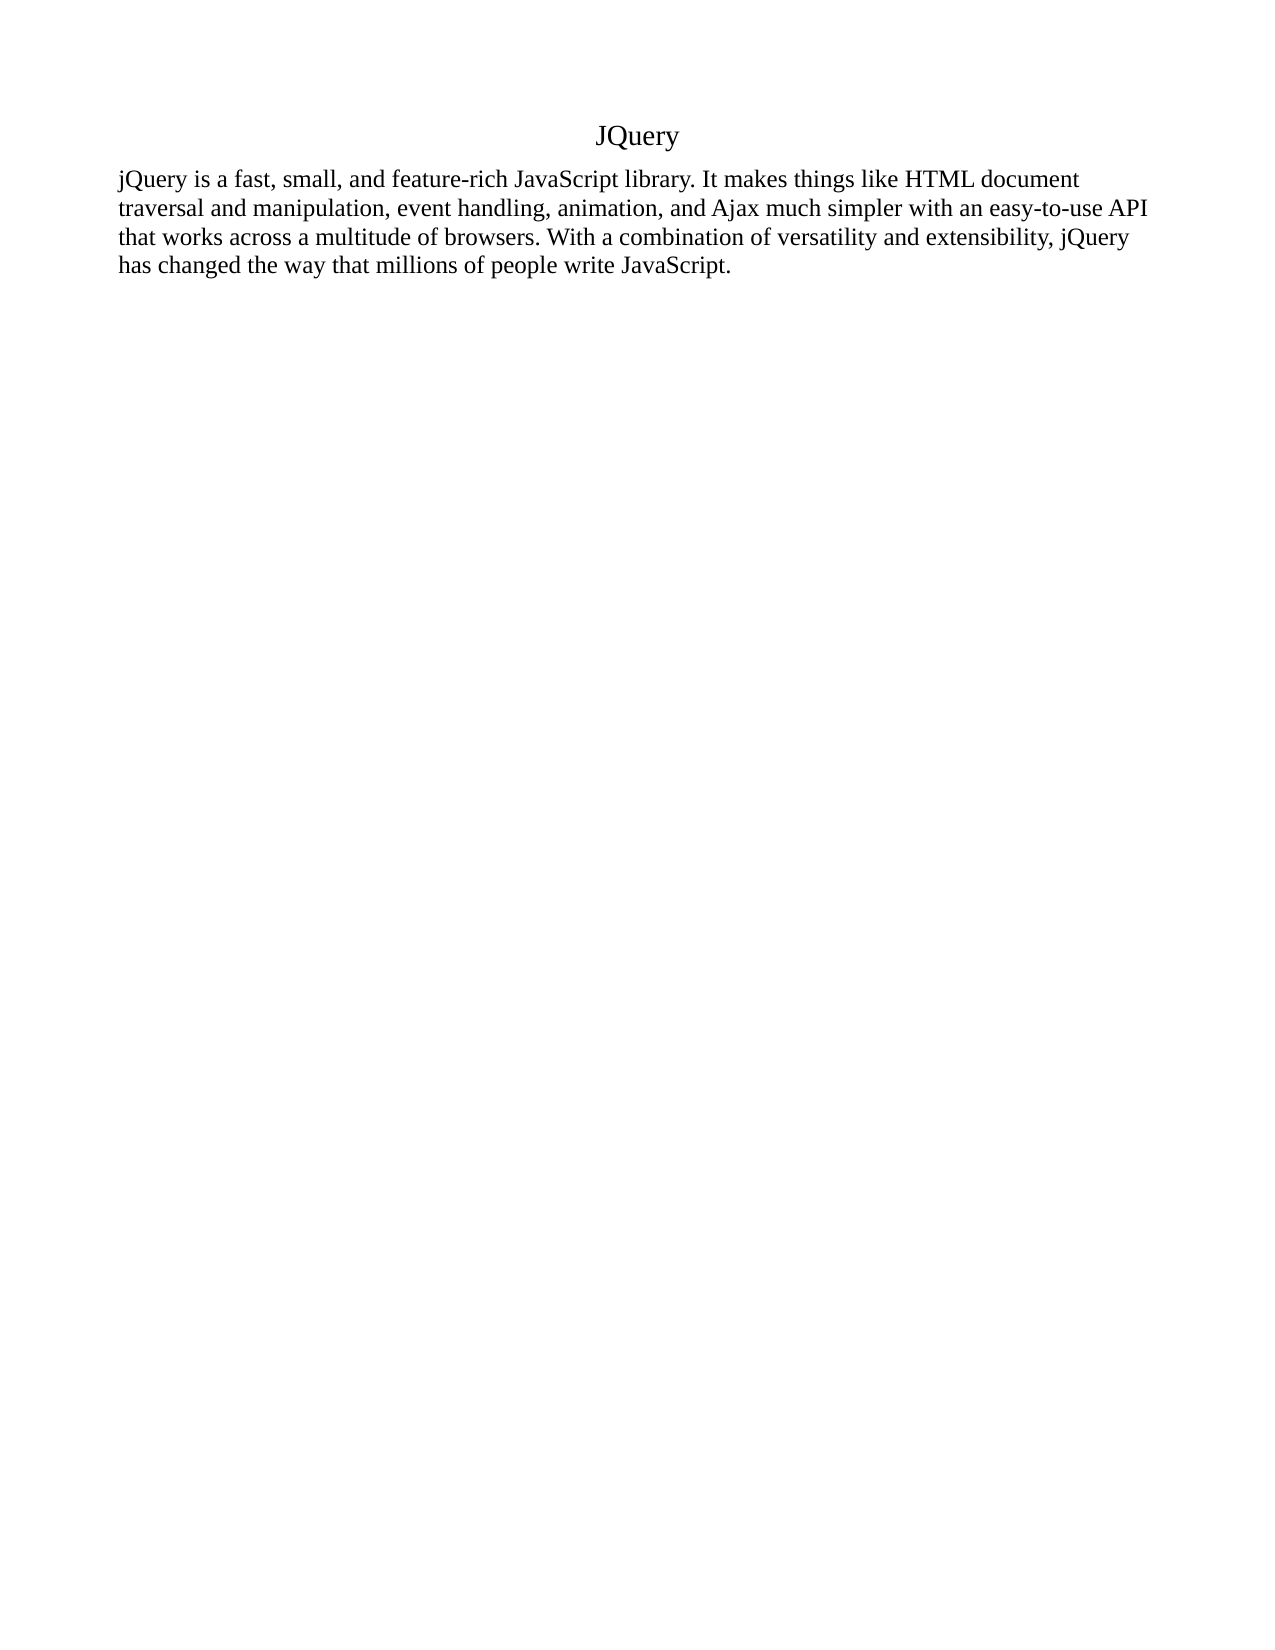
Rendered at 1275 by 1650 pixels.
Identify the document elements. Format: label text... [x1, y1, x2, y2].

text JQuery [118, 118, 1157, 152]
text jQuery is a fast, small, and feature-rich JavaScript library. It makes things like HTML document traversal and manipulation, event handling, animation, and Ajax much simpler with an easy-to-use API that works across a multitude of browsers. With a combination of versatility and extensibility, jQuery has changed the way that millions of people write JavaScript. [118, 164, 1157, 279]
